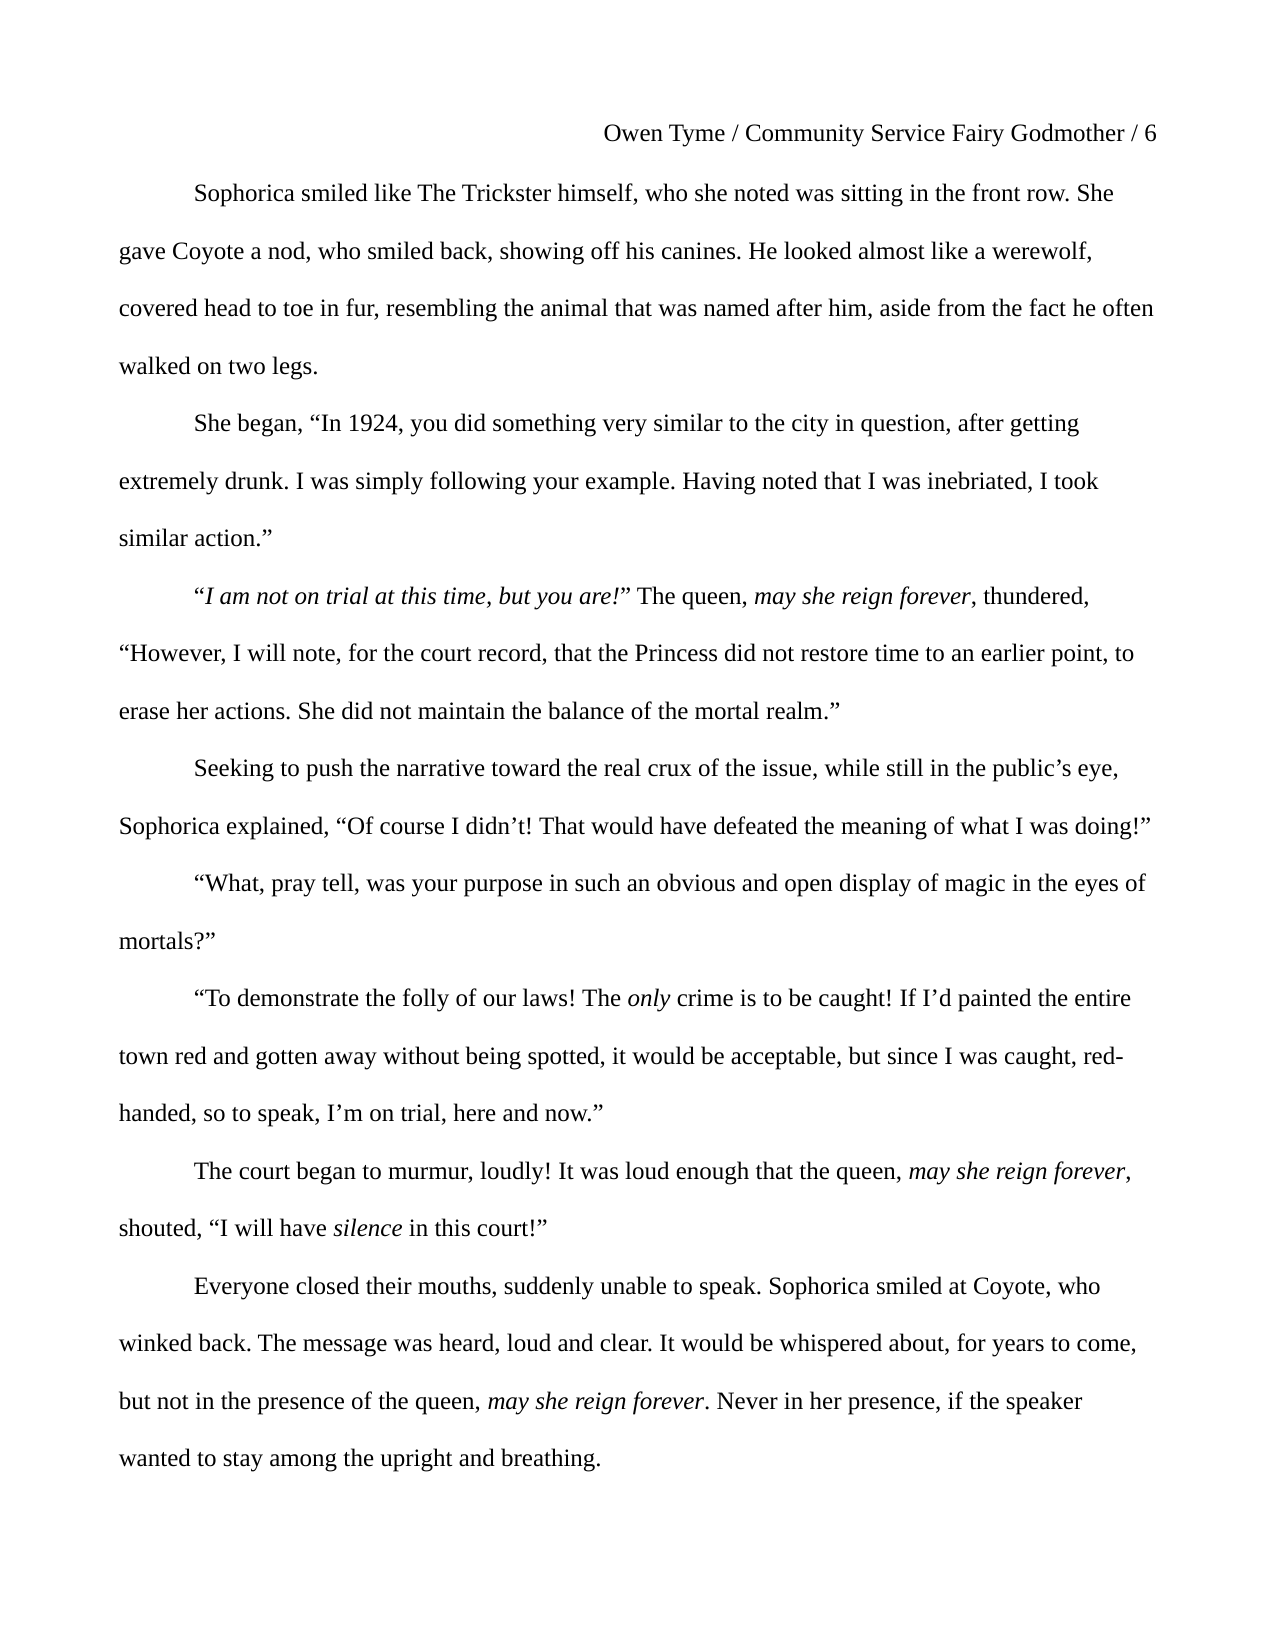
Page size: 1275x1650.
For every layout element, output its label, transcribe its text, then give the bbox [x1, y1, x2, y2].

text Seeking to push the narrative toward the real crux of the issue, while still in the public’s eye, Sophorica explained, “Of course I didn’t! That would have defeated the meaning of what I was doing!” [118, 753, 1156, 840]
text “I am not on trial at this time, but you are!” The queen, may she reign forever, thundered, “However, I will note, for the court record, that the Princess did not restore time to an earlier point, to erase her actions. She did not maintain the balance of the mortal realm.” [118, 581, 1156, 725]
text She began, “In 1924, you did something very similar to the city in question, after getting extremely drunk. I was simply following your example. Having noted that I was inebriated, I took similar action.” [118, 408, 1156, 552]
text Everyone closed their mouths, suddenly unable to speak. Sophorica smiled at Coyote, who winked back. The message was heard, loud and clear. It would be whispered about, for years to come, but not in the presence of the queen, may she reign forever. Never in her presence, if the speaker wanted to stay among the upright and breathing. [118, 1271, 1156, 1472]
text Sophorica smiled like The Trickster himself, who she noted was sitting in the front row. She gave Coyote a nod, who smiled back, showing off his canines. He looked almost like a werewolf, covered head to toe in fur, resembling the animal that was named after him, aside from the fact he often walked on two legs. [118, 178, 1156, 380]
text “What, pray tell, was your purpose in such an obvious and open display of magic in the eyes of mortals?” [118, 868, 1156, 955]
text “To demonstrate the folly of our laws! The only crime is to be caught! If I’d painted the entire town red and gotten away without being spotted, it would be acceptable, but since I was caught, red-handed, so to speak, I’m on trial, here and now.” [118, 983, 1156, 1127]
text The court began to murmur, loudly! It was loud enough that the queen, may she reign forever, shouted, “I will have silence in this court!” [118, 1156, 1156, 1242]
